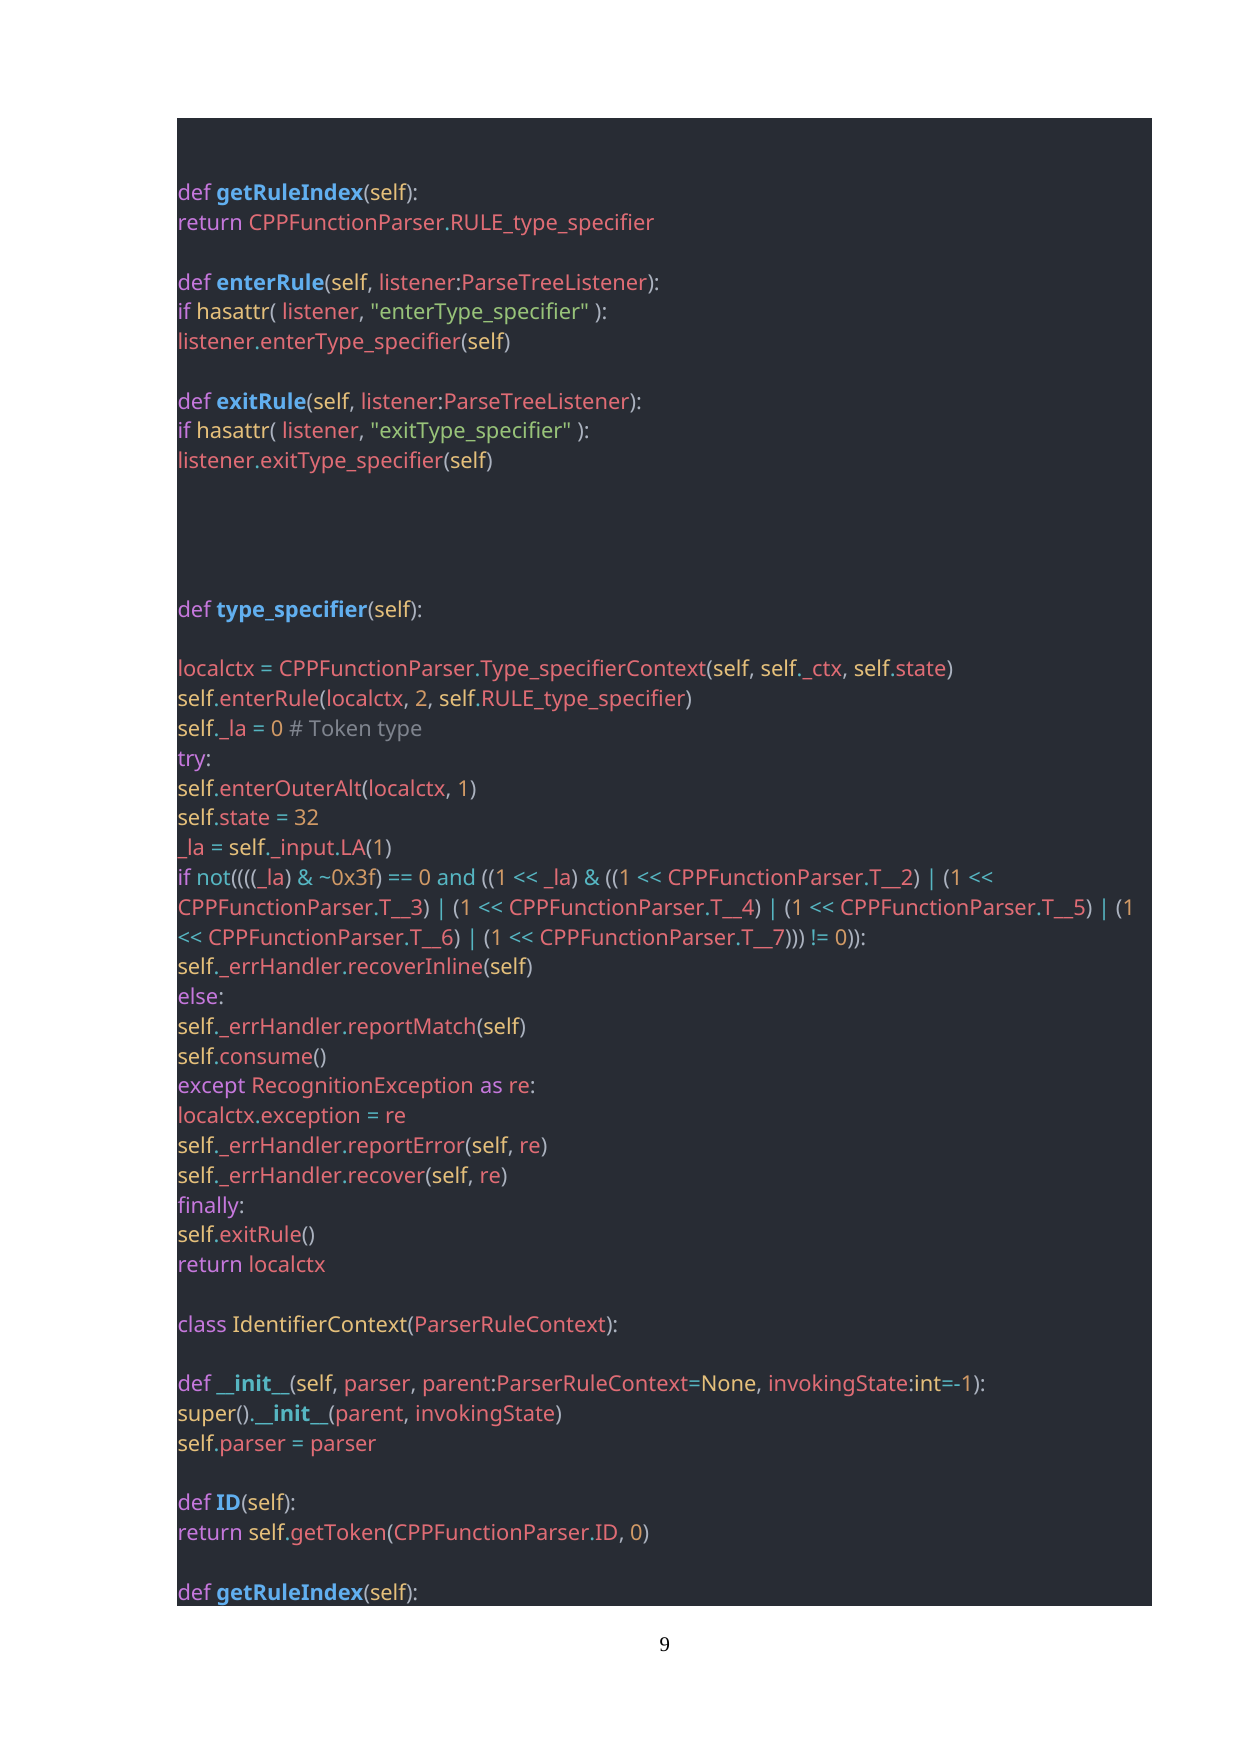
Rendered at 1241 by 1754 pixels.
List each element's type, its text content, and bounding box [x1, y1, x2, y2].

text self.parser = parser [177, 1428, 1152, 1457]
text self._errHandler.reportError(self, re) [177, 1130, 1152, 1160]
text self._errHandler.reportMatch(self) [177, 1011, 1152, 1041]
text if hasattr( listener, "enterType_specifier" ): [177, 296, 1152, 326]
text self.enterOuterAlt(localctx, 1) [177, 772, 1152, 802]
text except RecognitionException as re: [177, 1070, 1152, 1100]
text return CPPFunctionParser.RULE_type_specifier [177, 207, 1152, 237]
text def ID(self): [177, 1487, 1152, 1517]
text listener.enterType_specifier(self) [177, 326, 1152, 356]
text self._la = 0 # Token type [177, 713, 1152, 743]
text def type_specifier(self): [177, 594, 1152, 624]
text self.exitRule() [177, 1219, 1152, 1249]
text localctx = CPPFunctionParser.Type_specifierContext(self, self._ctx, self.state) [177, 653, 1152, 683]
text else: [177, 981, 1152, 1011]
text self._errHandler.recoverInline(self) [177, 951, 1152, 981]
text if not((((_la) & ~0x3f) == 0 and ((1 << _la) & ((1 << CPPFunctionParser.T__2) | (1 << CPPFunctionParser.T__3) | (1 << CPPFunctionParser.T__4) | (1 << CPPFunctionParser.T__5) | (1 << CPPFunctionParser.T__6) | (1 << CPPFunctionParser.T__7))) != 0)): [177, 862, 1152, 951]
text def __init__(self, parser, parent:ParserRuleContext=None, invokingState:int=-1): [177, 1368, 1152, 1398]
text self.enterRule(localctx, 2, self.RULE_type_specifier) [177, 683, 1152, 713]
text def exitRule(self, listener:ParseTreeListener): [177, 386, 1152, 415]
text if hasattr( listener, "exitType_specifier" ): [177, 415, 1152, 445]
text listener.exitType_specifier(self) [177, 445, 1152, 475]
text def enterRule(self, listener:ParseTreeListener): [177, 267, 1152, 296]
text self._errHandler.recover(self, re) [177, 1160, 1152, 1189]
text self.state = 32 [177, 802, 1152, 832]
text localctx.exception = re [177, 1100, 1152, 1130]
text _la = self._input.LA(1) [177, 832, 1152, 862]
text def getRuleIndex(self): [177, 1576, 1152, 1606]
text return self.getToken(CPPFunctionParser.ID, 0) [177, 1517, 1152, 1547]
text super().__init__(parent, invokingState) [177, 1398, 1152, 1428]
text return localctx [177, 1249, 1152, 1279]
text class IdentifierContext(ParserRuleContext): [177, 1309, 1152, 1338]
text def getRuleIndex(self): [177, 177, 1152, 207]
text self.consume() [177, 1041, 1152, 1070]
text try: [177, 743, 1152, 772]
text finally: [177, 1189, 1152, 1219]
